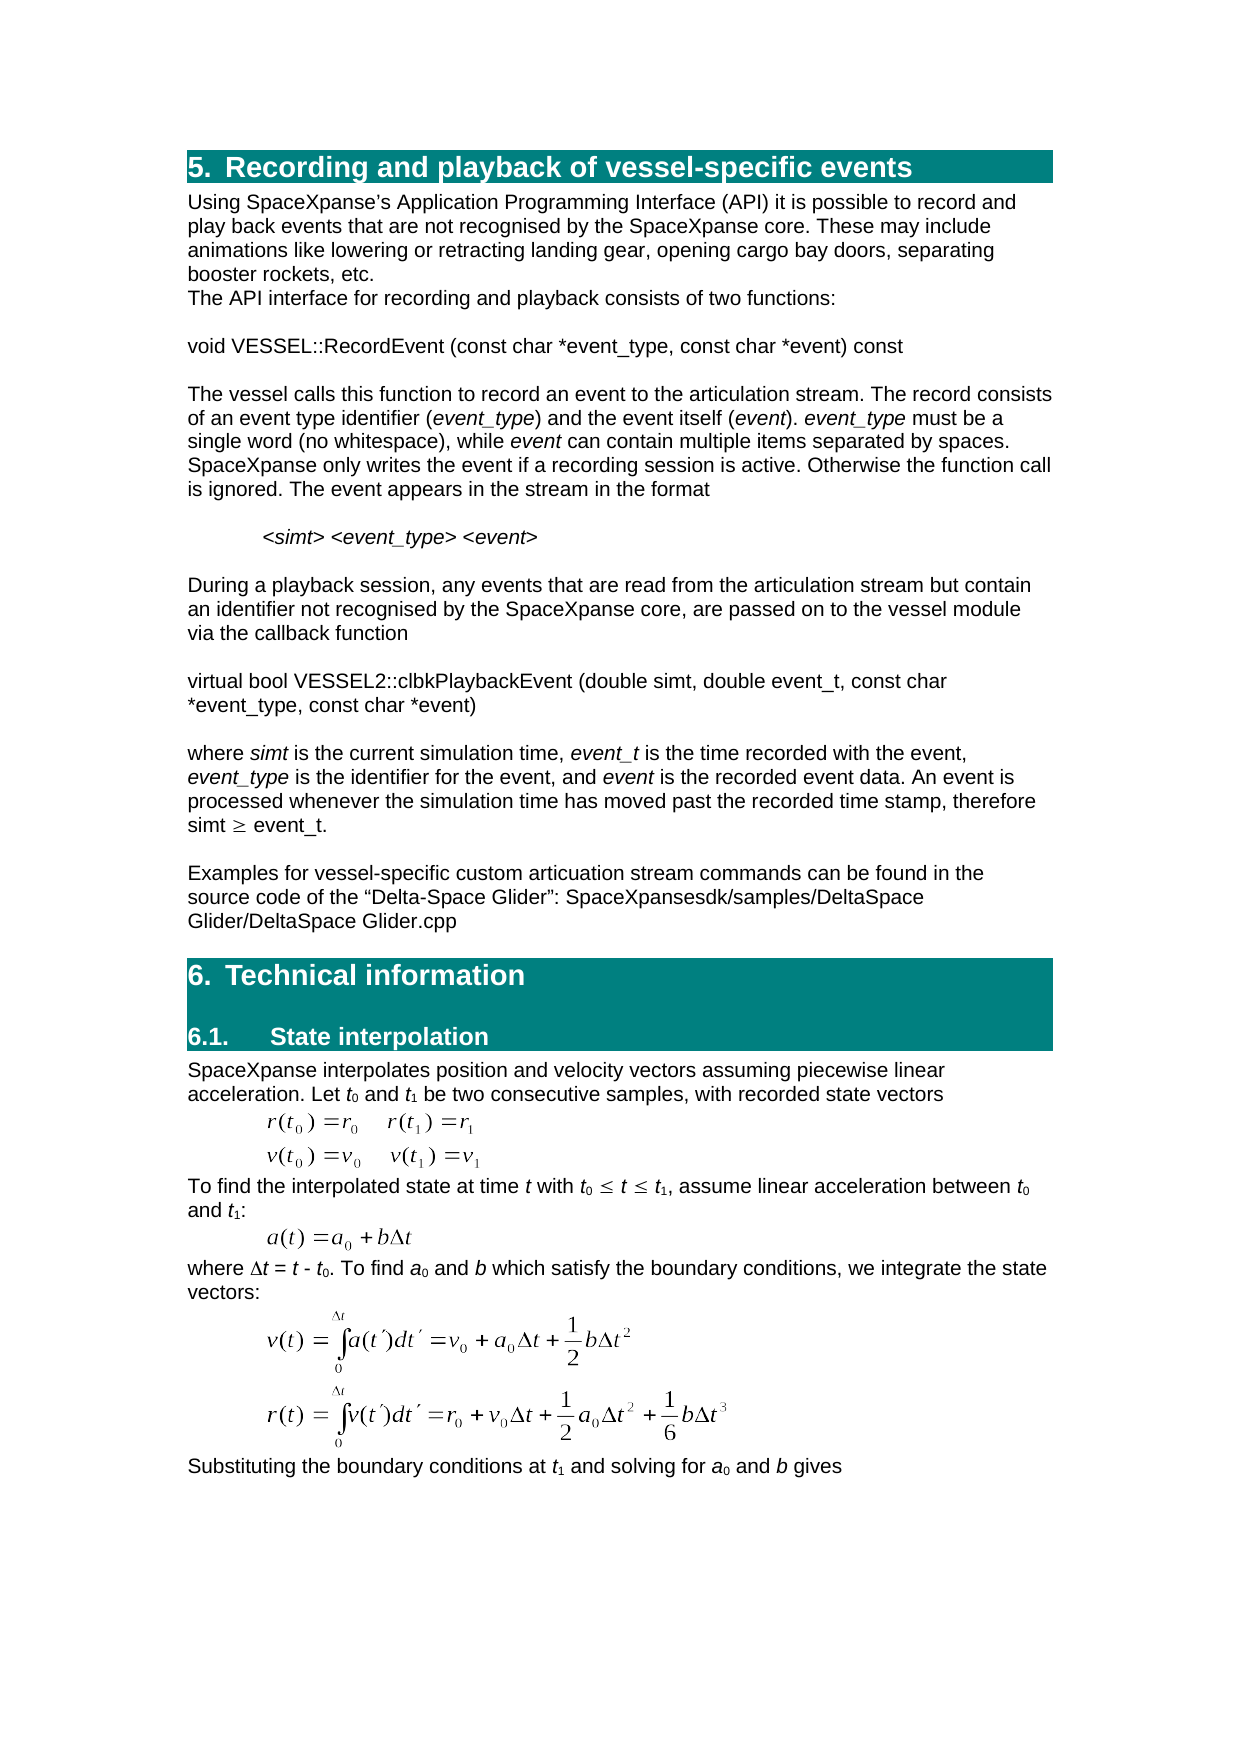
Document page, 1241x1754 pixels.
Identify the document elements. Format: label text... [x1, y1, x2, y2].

subtitle Recording and playback of vessel-specific events [187, 150, 1053, 183]
subtitle Technical information [187, 958, 1053, 991]
text During a playback session, any events that are read from the articulation stream but contain an identifier not recognised by the SpaceXpanse core, are passed on to the vessel module via the callback function [187, 573, 1053, 645]
text where simt is the current simulation time, event_t is the time recorded with the event, event_type is the identifier for the event, and event is the recorded event data. An event is processed whenever the simulation time has moved past the recorded time stamp, therefore simt  event_t. [187, 741, 1053, 837]
text Examples for vessel-specific custom articuation stream commands can be found in the source code of the “Delta-Space Glider”: SpaceXpansesdk/samples/DeltaSpace Glider/DeltaSpace Glider.cpp [187, 861, 1053, 933]
text virtual bool VESSEL2::clbkPlaybackEvent (double simt, double event_t, const char *event_type, const char *event) [187, 669, 1053, 717]
text The vessel calls this function to record an event to the articulation stream. The record consists of an event type identifier (event_type) and the event itself (event). event_type must be a single word (no whitespace), while event can contain multiple items separated by spaces. SpaceXpanse only writes the event if a recording session is active. Otherwise the function call is ignored. The event appears in the stream in the format [187, 381, 1053, 501]
text Using SpaceXpanse’s Application Programming Interface (API) it is possible to record and play back events that are not recognised by the SpaceXpanse core. These may include animations like lowering or retracting landing gear, opening cargo bay doors, separating booster rockets, etc. [187, 190, 1053, 286]
text To find the interpolated state at time t with t0  t  t1, assume linear acceleration between t0 and t1: [187, 1174, 1053, 1222]
text where t = t - t0. To find a0 and b which satisfy the boundary conditions, we integrate the state vectors: [187, 1256, 1053, 1304]
text <simt> <event_type> <event> [187, 525, 1053, 549]
text SpaceXpanse interpolates position and velocity vectors assuming piecewise linear acceleration. Let t0 and t1 be two consecutive samples, with recorded state vectors [187, 1057, 1053, 1105]
text The API interface for recording and playback consists of two functions: [187, 286, 1053, 309]
text void VESSEL::RecordEvent (const char *event_type, const char *event) const [187, 333, 1053, 357]
subtitle State interpolation [187, 1022, 1053, 1051]
text Substituting the boundary conditions at t1 and solving for a0 and b gives [187, 1454, 1053, 1478]
